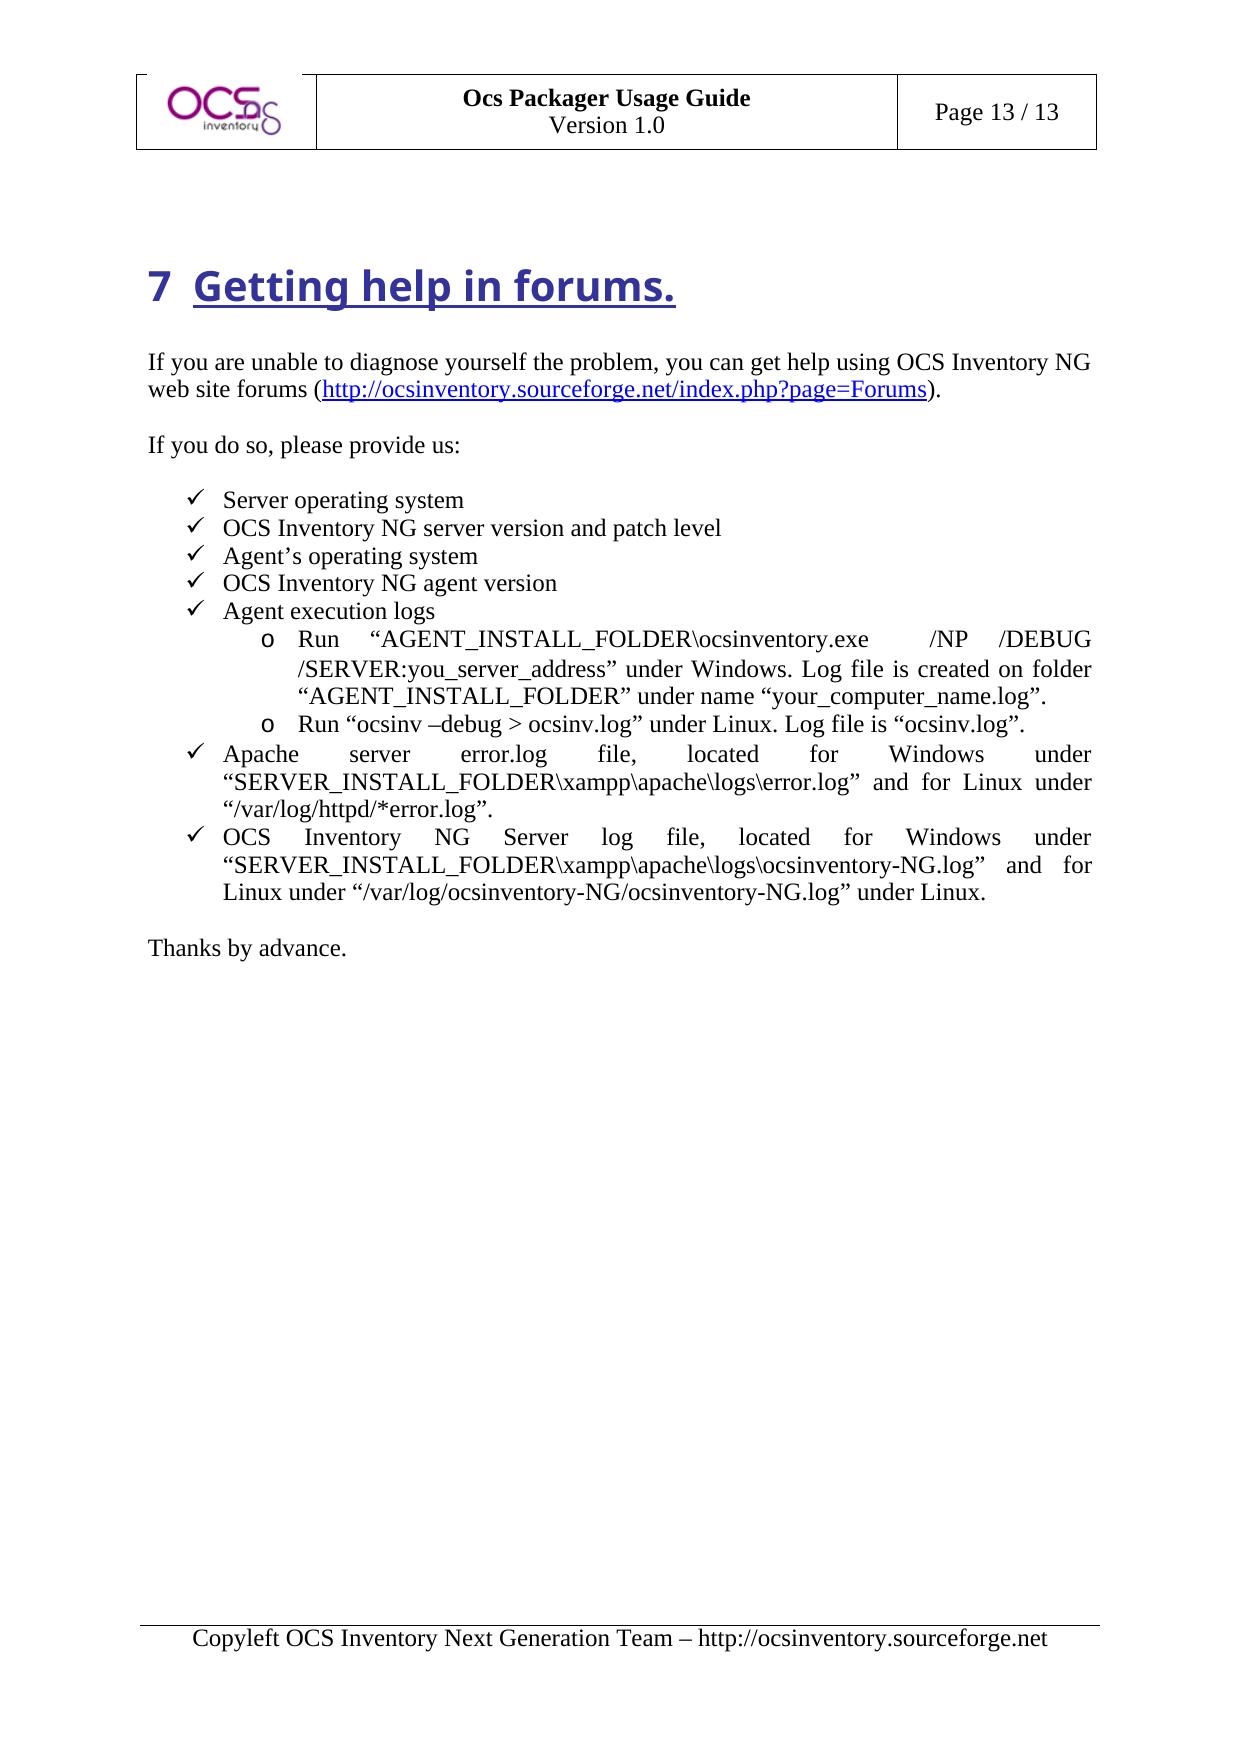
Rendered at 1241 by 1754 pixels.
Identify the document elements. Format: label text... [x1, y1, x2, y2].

list Apache server error.log file, located for Windows under “SERVER_INSTALL_FOLDER\xampp\apache\logs\error.log” and for Linux under “/var/log/httpd/*error.log”. [185, 740, 1092, 823]
picture [163, 83, 286, 140]
list OCS Inventory NG server version and patch level [185, 514, 1092, 542]
list OCS Inventory NG agent version [185, 569, 1092, 597]
text If you are unable to diagnose yourself the problem, you can get help using OCS Inventory NG web site forums (http://ocsinventory.sourceforge.net/index.php?page=Forums). [148, 348, 1092, 403]
text If you do so, please provide us: [148, 431, 1092, 459]
subtitle Getting help in forums. [148, 257, 1092, 314]
list OCS Inventory NG Server log file, located for Windows under “SERVER_INSTALL_FOLDER\xampp\apache\logs\ocsinventory-NG.log” and for Linux under “/var/log/ocsinventory-NG/ocsinventory-NG.log” under Linux. [185, 823, 1092, 906]
text Thanks by advance. [148, 934, 1092, 962]
list Server operating system [185, 486, 1092, 514]
list Agent’s operating system [185, 542, 1092, 569]
list Run “AGENT_INSTALL_FOLDER\ocsinventory.exe /NP /DEBUG /SERVER:you_server_address” under Windows. Log file is created on folder “AGENT_INSTALL_FOLDER” under name “your_computer_name.log”. [260, 625, 1092, 710]
list Run “ocsinv –debug > ocsinv.log” under Linux. Log file is “ocsinv.log”. [260, 710, 1092, 740]
list Agent execution logs [185, 597, 1092, 625]
